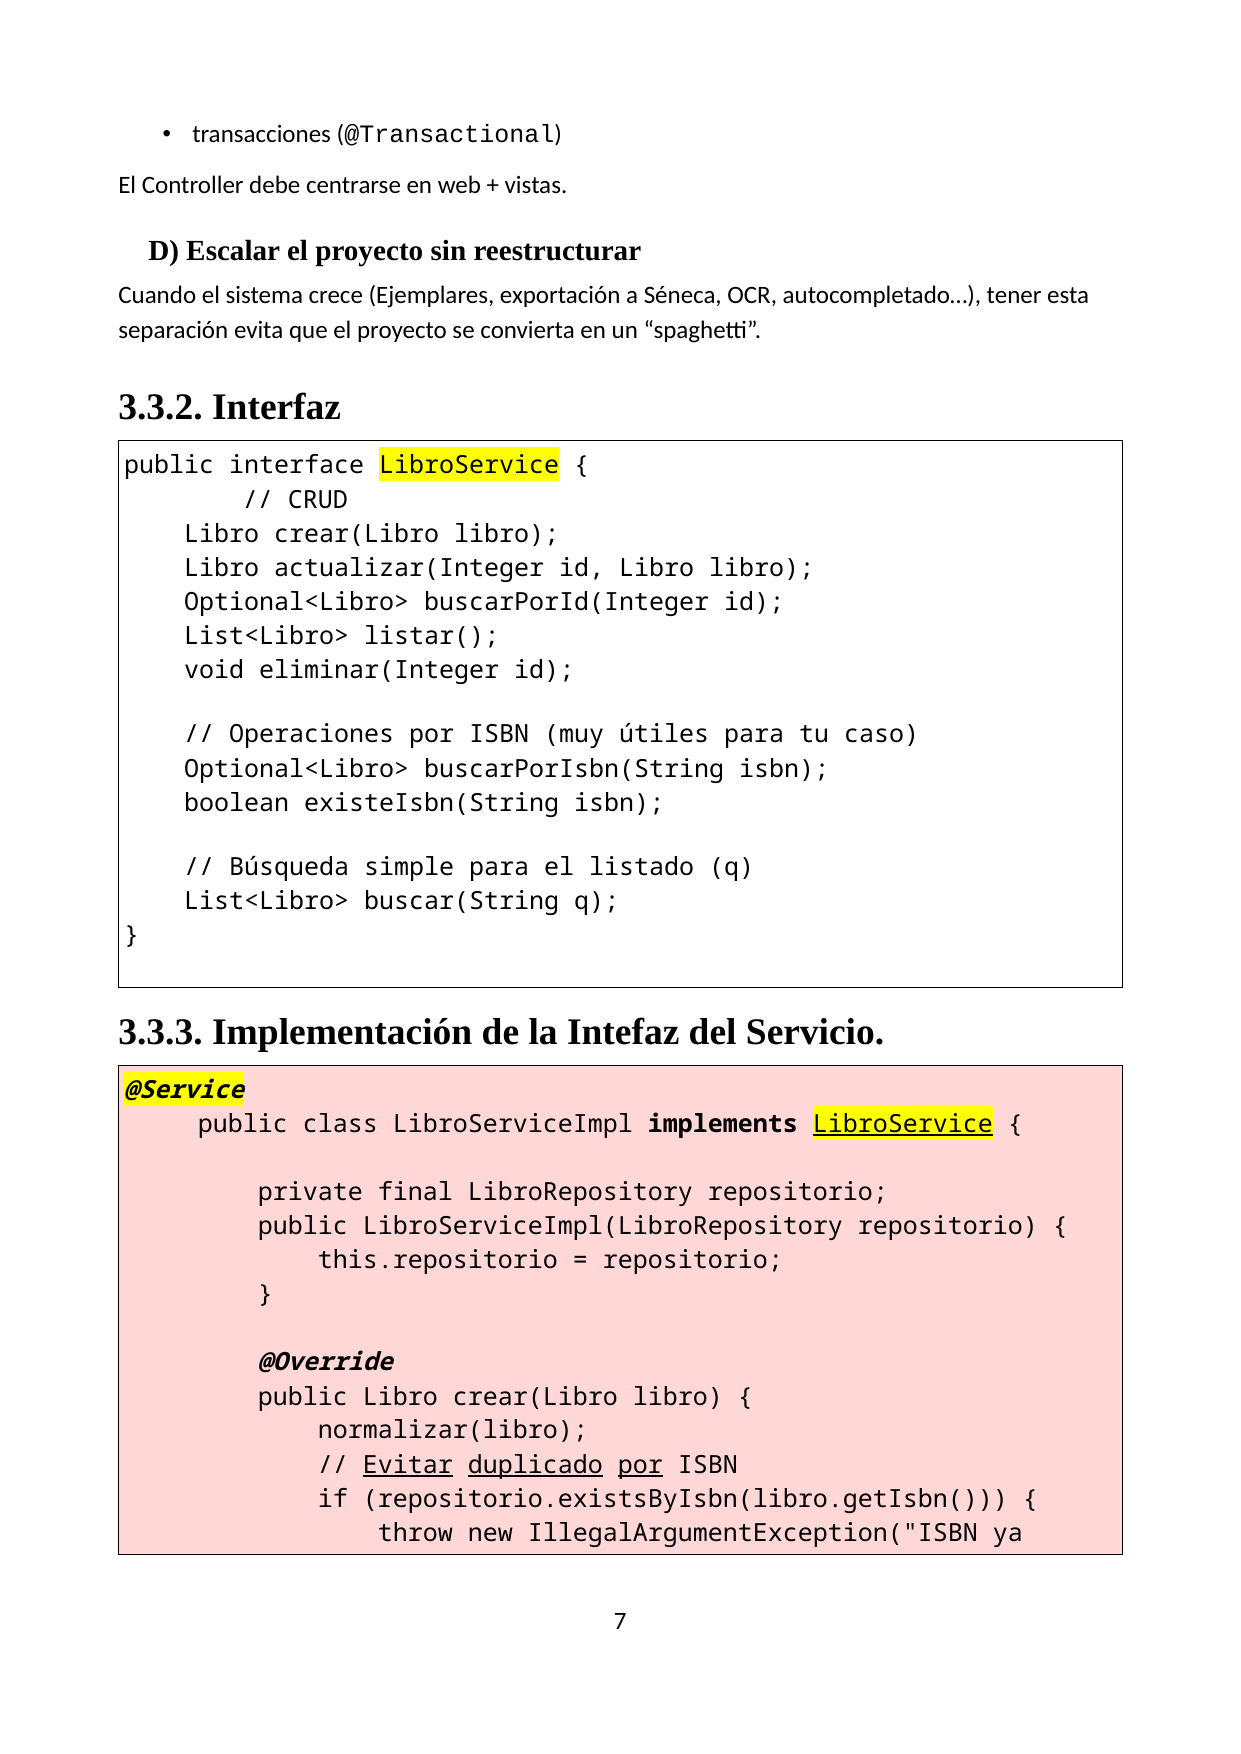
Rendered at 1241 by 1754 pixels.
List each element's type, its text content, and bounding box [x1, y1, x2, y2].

subtitle ✅ D) Escalar el proyecto sin reestructurar [118, 233, 1122, 267]
table_header public interface LibroService { // CRUD Libro crear(Libro libro); Libro actualizar(Integer id, Libro libro); Optional<Libro> buscarPorId(Integer id); List<Libro> listar(); void eliminar(Integer id); // Operaciones por ISBN (muy útiles para tu caso) Optional<Libro> buscarPorIsbn(String isbn); boolean existeIsbn(String isbn); // Búsqueda simple para el listado (q) List<Libro> buscar(String q); } [119, 441, 1122, 987]
subtitle 3.3.3. Implementación de la Intefaz del Servicio. [118, 1009, 1122, 1052]
subtitle 3.3.2. Interfaz [118, 385, 1122, 428]
list transacciones (@Transactional) [162, 118, 1122, 150]
text El Controller debe centrarse en web + vistas. [118, 169, 1122, 200]
table_header @Service public class LibroServiceImpl implements LibroService { private final LibroRepository repositorio; public LibroServiceImpl(LibroRepository repositorio) { this.repositorio = repositorio; } @Override public Libro crear(Libro libro) { normalizar(libro); // Evitar duplicado por ISBN if (repositorio.existsByIsbn(libro.getIsbn())) { throw new IllegalArgumentException("ISBN ya [119, 1066, 1122, 1554]
text Cuando el sistema crece (Ejemplares, exportación a Séneca, OCR, autocompletado…), tener esta separación evita que el proyecto se convierta en un “spaghetti”. [118, 279, 1122, 345]
